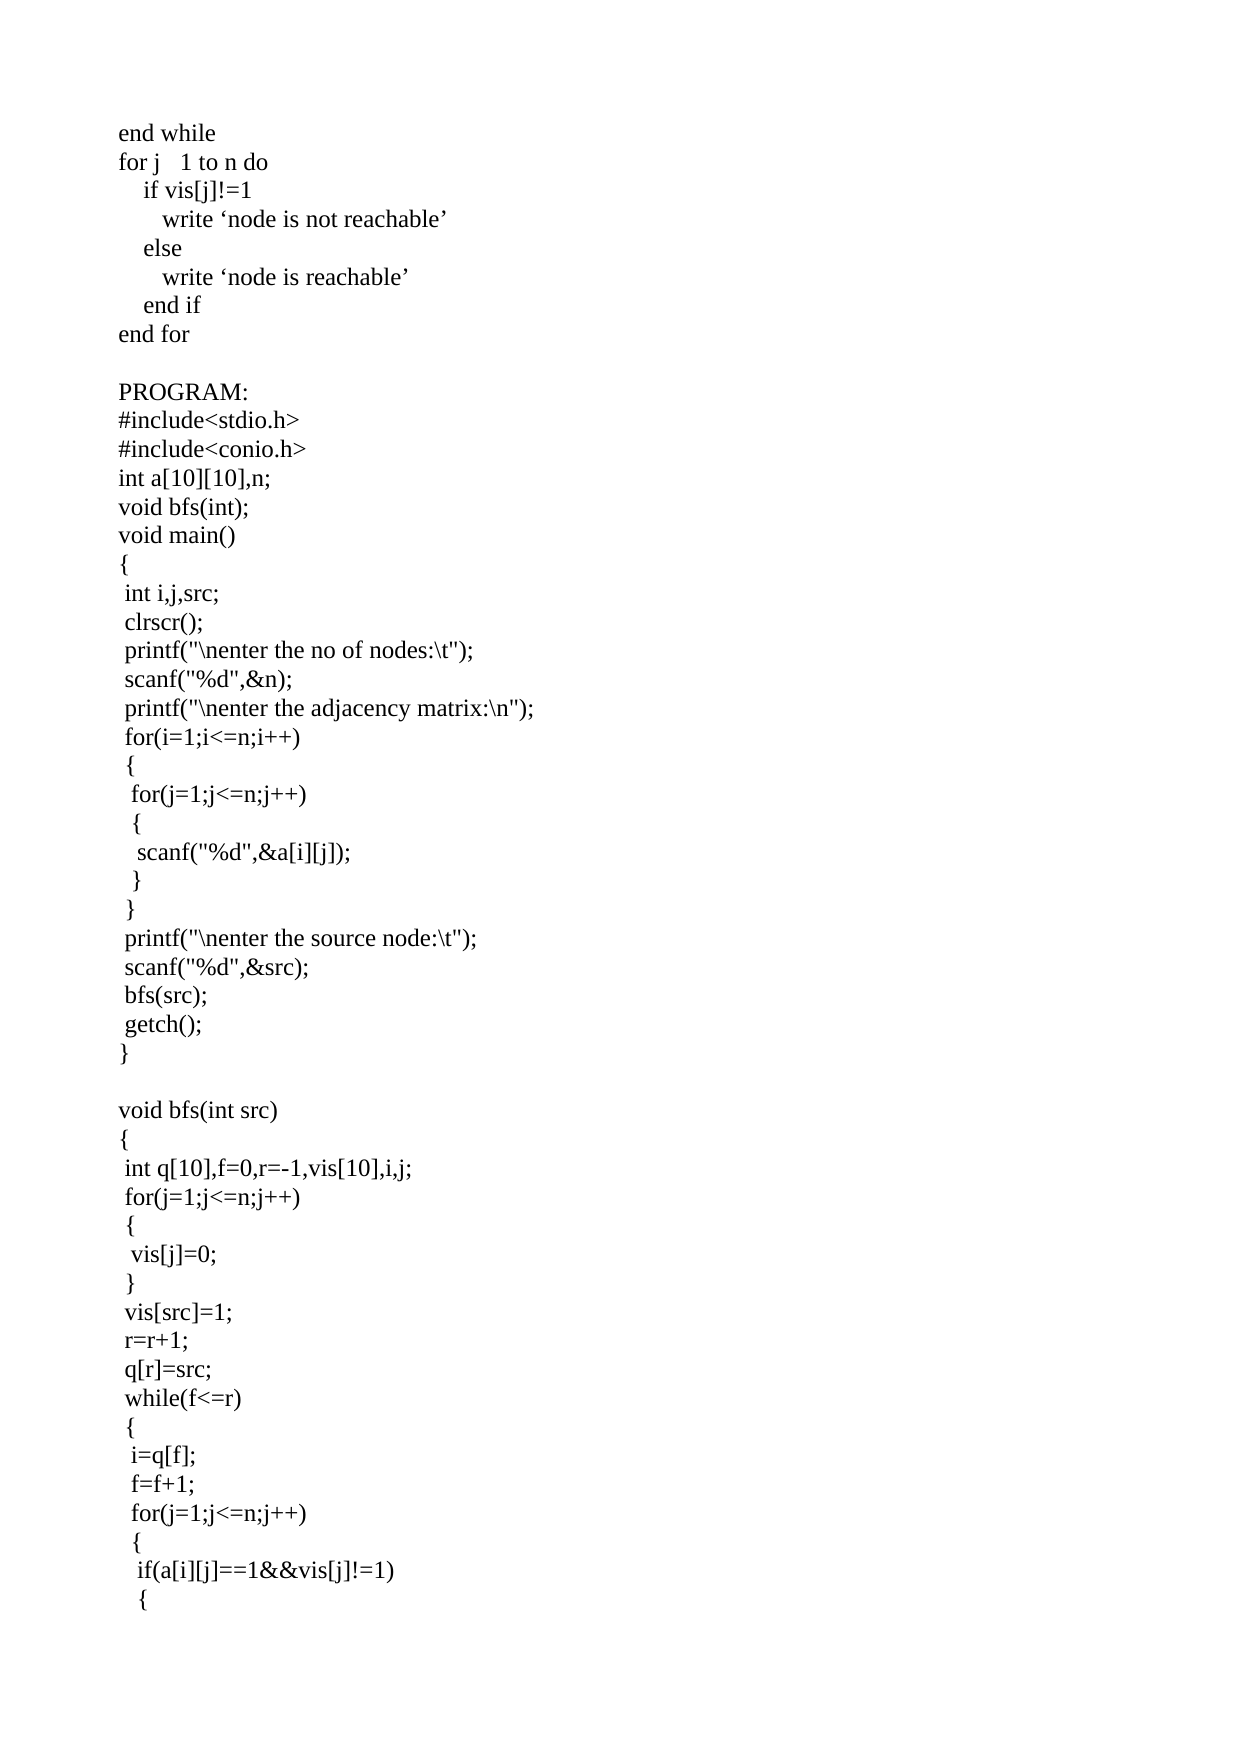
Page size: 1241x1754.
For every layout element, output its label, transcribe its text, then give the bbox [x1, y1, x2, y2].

text printf("\nenter the no of nodes:\t"); [118, 636, 1122, 664]
text void main() [118, 521, 1122, 549]
text getch(); [118, 1009, 1122, 1038]
text } [118, 866, 1122, 894]
text end while [118, 118, 1122, 147]
text i=q[f]; [118, 1441, 1122, 1469]
text int q[10],f=0,r=-1,vis[10],i,j; [118, 1153, 1122, 1182]
text } [118, 894, 1122, 923]
text end if [118, 291, 1122, 319]
text vis[j]=0; [118, 1239, 1122, 1268]
text end for [118, 319, 1122, 348]
text { [118, 808, 1122, 837]
text void bfs(int src) [118, 1096, 1122, 1124]
text write ‘node is reachable’ [118, 262, 1122, 291]
text q[r]=src; [118, 1354, 1122, 1383]
text { [118, 751, 1122, 779]
text while(f<=r) [118, 1383, 1122, 1412]
text } [118, 1268, 1122, 1297]
text { [118, 1412, 1122, 1441]
text int a[10][10],n; [118, 463, 1122, 492]
text for(j=1;j<=n;j++) [118, 1498, 1122, 1527]
text { [118, 1527, 1122, 1556]
text { [118, 1211, 1122, 1239]
text int i,j,src; [118, 578, 1122, 607]
text if(a[i][j]==1&&vis[j]!=1) [118, 1556, 1122, 1584]
text scanf("%d",&n); [118, 664, 1122, 693]
text { [118, 1124, 1122, 1153]
text #include<conio.h> [118, 434, 1122, 463]
text #include<stdio.h> [118, 406, 1122, 434]
text r=r+1; [118, 1326, 1122, 1354]
text for(i=1;i<=n;i++) [118, 722, 1122, 751]
text vis[src]=1; [118, 1297, 1122, 1326]
text f=f+1; [118, 1469, 1122, 1498]
text } [118, 1038, 1122, 1067]
text else [118, 233, 1122, 262]
text for j1 to n do [118, 147, 1122, 176]
text void bfs(int); [118, 492, 1122, 521]
text scanf("%d",&a[i][j]); [118, 837, 1122, 866]
text { [118, 549, 1122, 578]
text { [118, 1584, 1122, 1613]
text for(j=1;j<=n;j++) [118, 1182, 1122, 1211]
text if vis[j]!=1 [118, 176, 1122, 204]
text scanf("%d",&src); [118, 952, 1122, 981]
text clrscr(); [118, 607, 1122, 636]
text printf("\nenter the adjacency matrix:\n"); [118, 693, 1122, 722]
text bfs(src); [118, 981, 1122, 1009]
text PROGRAM: [118, 377, 1122, 406]
text for(j=1;j<=n;j++) [118, 779, 1122, 808]
text printf("\nenter the source node:\t"); [118, 923, 1122, 952]
text write ‘node is not reachable’ [118, 204, 1122, 233]
